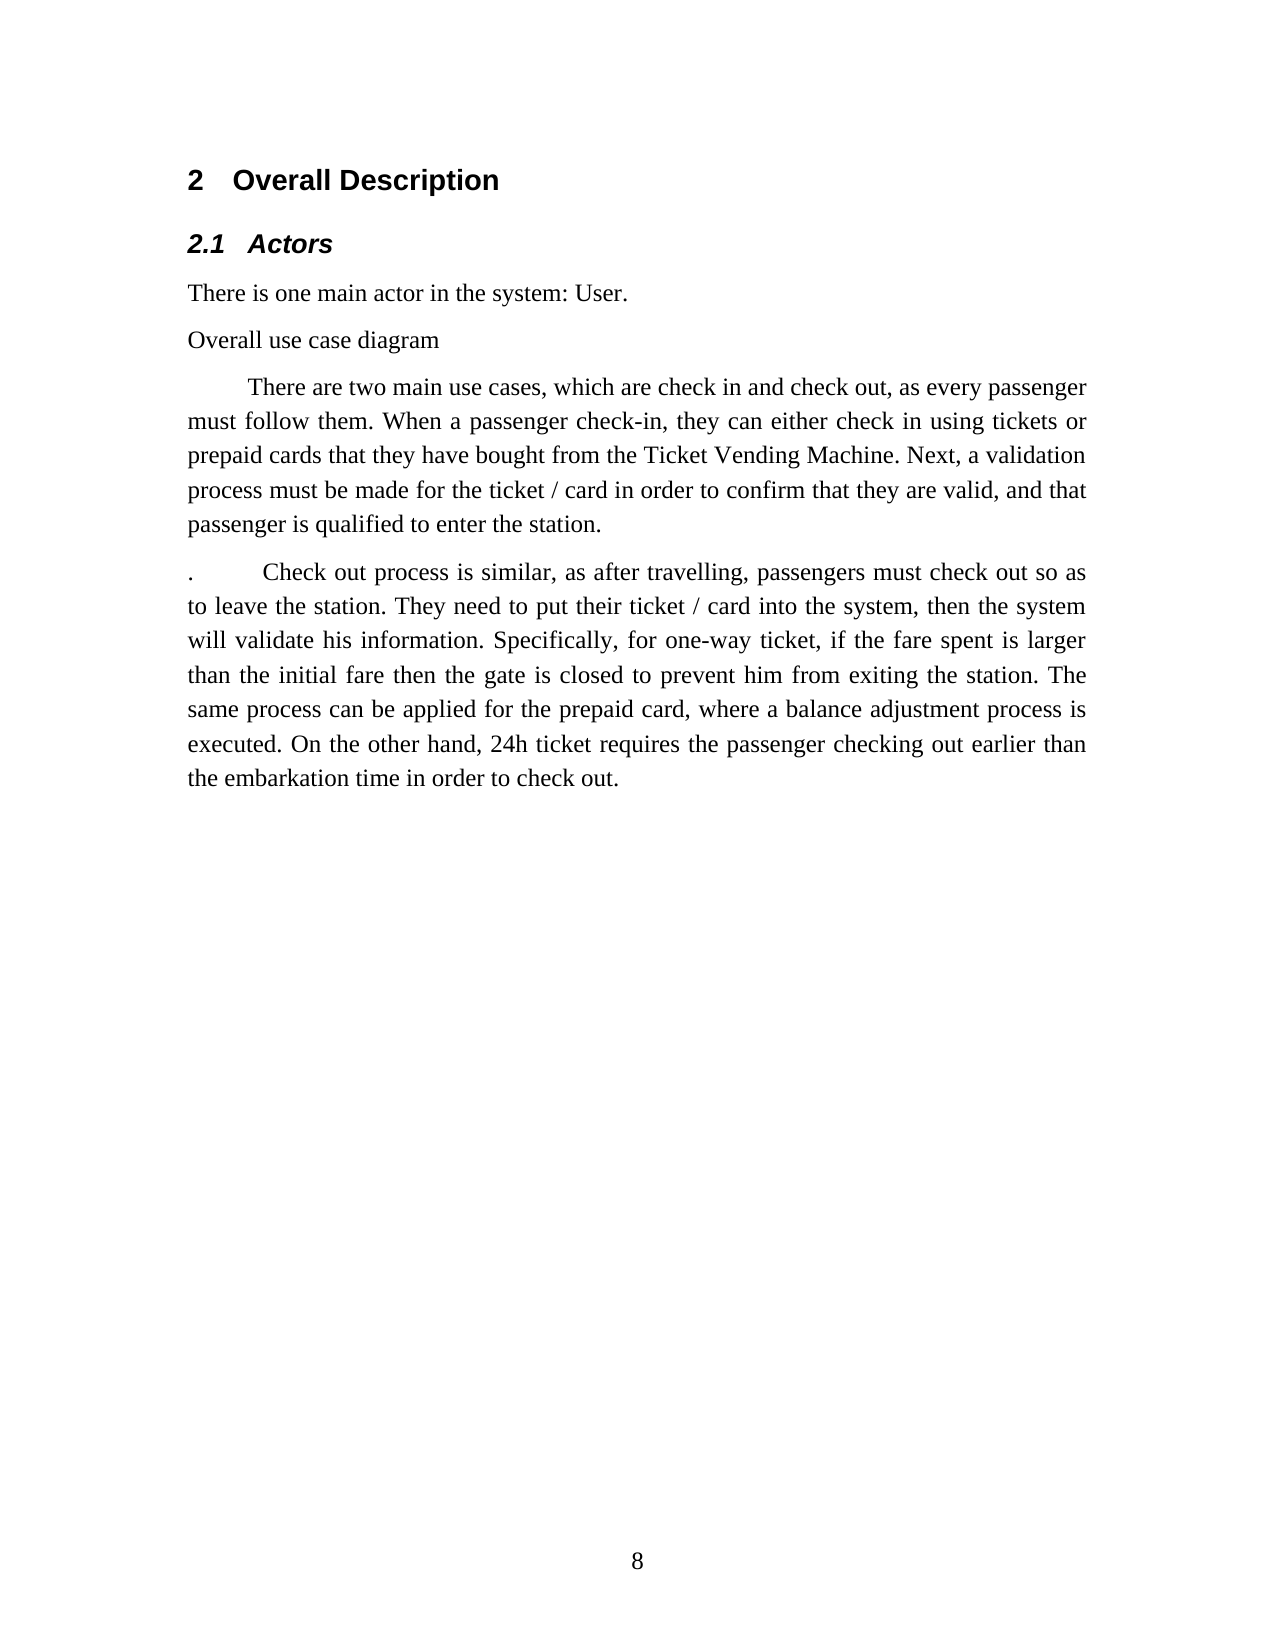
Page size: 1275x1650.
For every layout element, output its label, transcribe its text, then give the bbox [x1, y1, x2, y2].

text Overall use case diagram [187, 325, 1087, 353]
text There are two main use cases, which are check in and check out, as every passenger must follow them. When a passenger check-in, they can either check in using tickets or prepaid cards that they have bought from the Ticket Vending Machine. Next, a validation process must be made for the ticket / card in order to confirm that they are valid, and that passenger is qualified to enter the station. [187, 372, 1087, 538]
text . Check out process is similar, as after travelling, passengers must check out so as to leave the station. They need to put their ticket / card into the system, then the system will validate his information. Specifically, for one-way ticket, if the fare spent is larger than the initial fare then the gate is closed to prevent him from exiting the station. The same process can be applied for the prepaid card, where a balance adjustment process is executed. On the other hand, 24h ticket requires the passenger checking out earlier than the embarkation time in order to check out. [187, 557, 1087, 792]
subtitle Actors [187, 228, 1087, 259]
subtitle Overall Description [187, 162, 1087, 196]
text There is one main actor in the system: User. [187, 278, 1087, 306]
